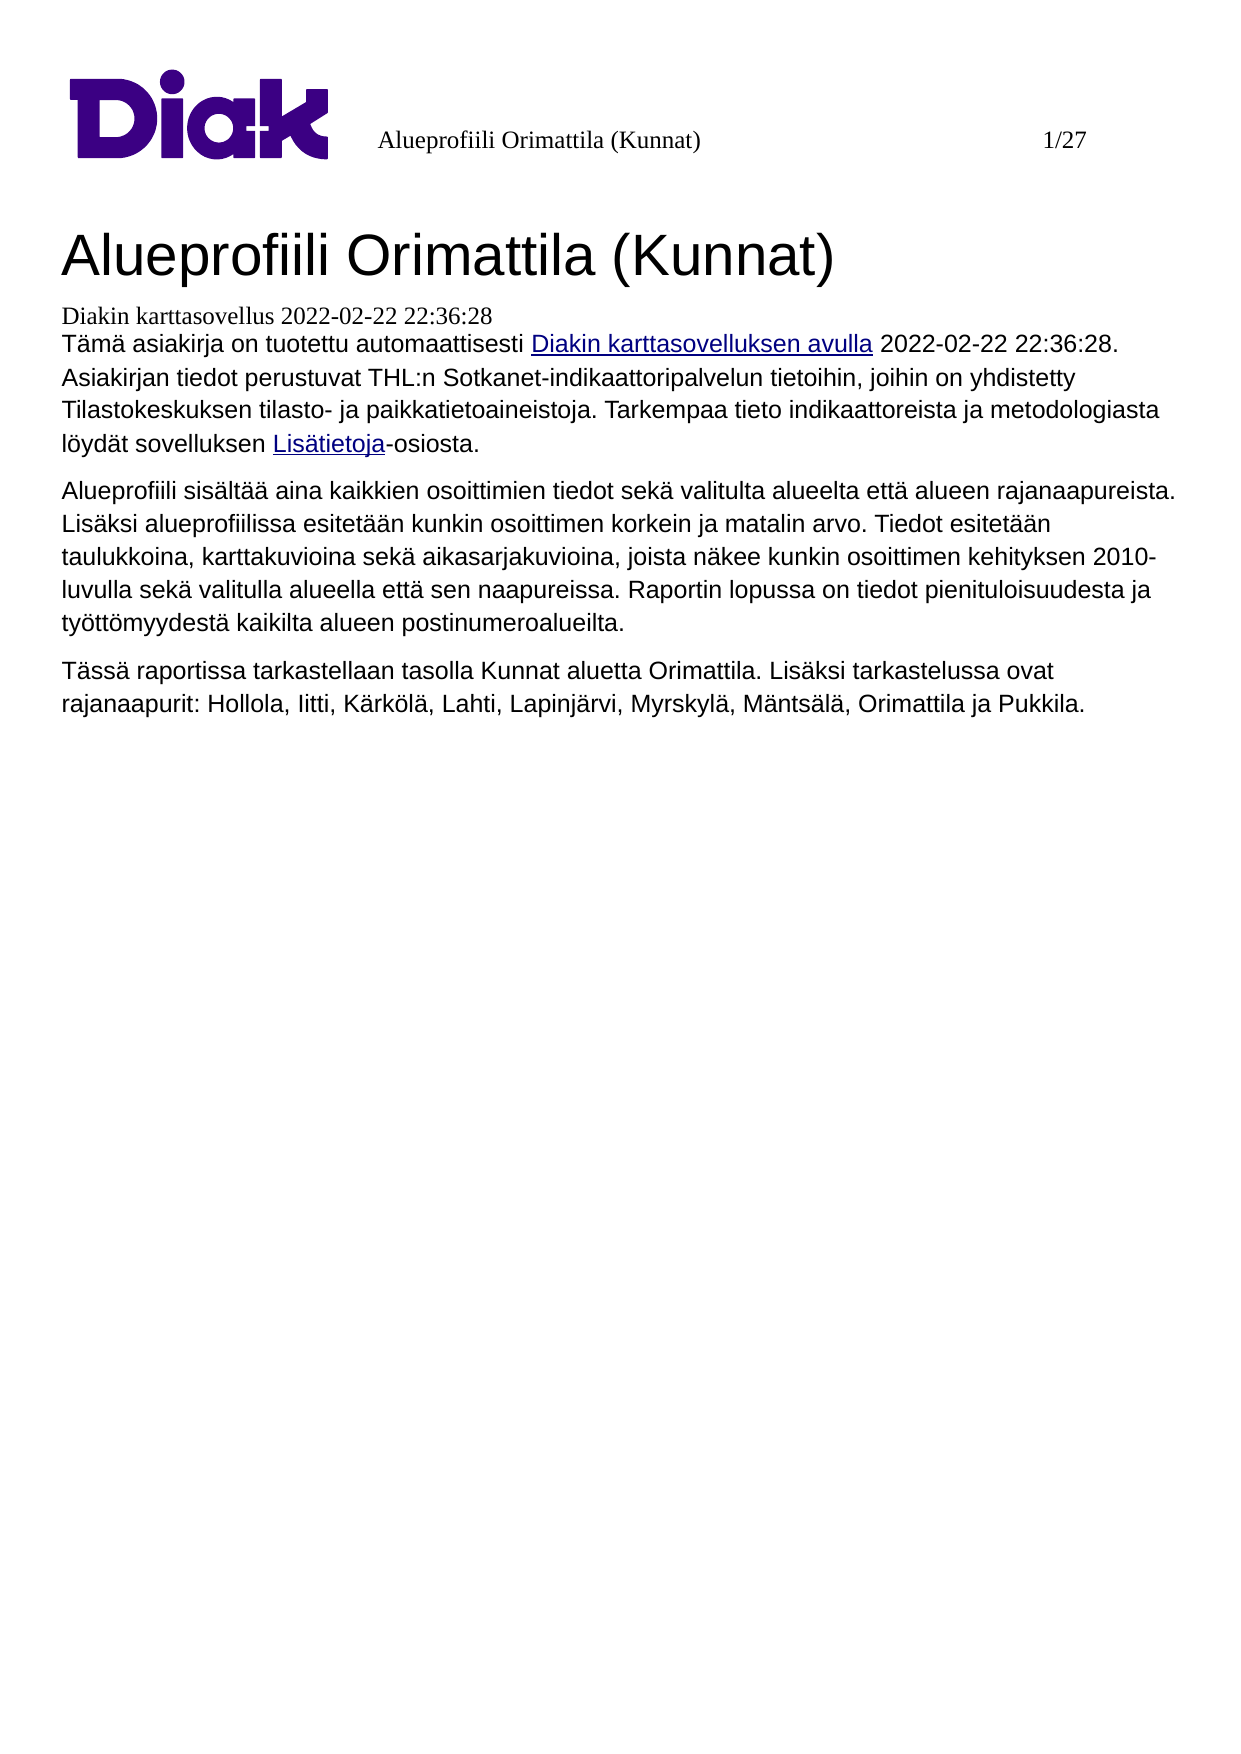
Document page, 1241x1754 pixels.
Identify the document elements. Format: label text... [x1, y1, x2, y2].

text Tässä raportissa tarkastellaan tasolla Kunnat aluetta Orimattila. Lisäksi tarkastelussa ovat rajanaapurit: Hollola, Iitti, Kärkölä, Lahti, Lapinjärvi, Myrskylä, Mäntsälä, Orimattila ja Pukkila. [61, 656, 1179, 718]
text Tämä asiakirja on tuotettu automaattisesti Diakin karttasovelluksen avulla 2022-02-22 22:36:28. Asiakirjan tiedot perustuvat THL:n Sotkanet-indikaattoripalvelun tietoihin, joihin on yhdistetty Tilastokeskuksen tilasto- ja paikkatietoaineistoja. Tarkempaa tieto indikaattoreista ja metodologiasta löydät sovelluksen Lisätietoja-osiosta. [61, 329, 1179, 457]
text Diakin karttasovellus 2022-02-22 22:36:28 [61, 301, 1179, 329]
text Alueprofiili sisältää aina kaikkien osoittimien tiedot sekä valitulta alueelta että alueen rajanaapureista. Lisäksi alueprofiilissa esitetään kunkin osoittimen korkein ja matalin arvo. Tiedot esitetään taulukkoina, karttakuvioina sekä aikasarjakuvioina, joista näkee kunkin osoittimen kehityksen 2010-luvulla sekä valitulla alueella että sen naapureissa. Raportin lopussa on tiedot pienituloisuudesta ja työttömyydestä kaikilta alueen postinumeroalueilta. [61, 476, 1179, 637]
title Alueprofiili Orimattila (Kunnat) [61, 221, 1179, 288]
